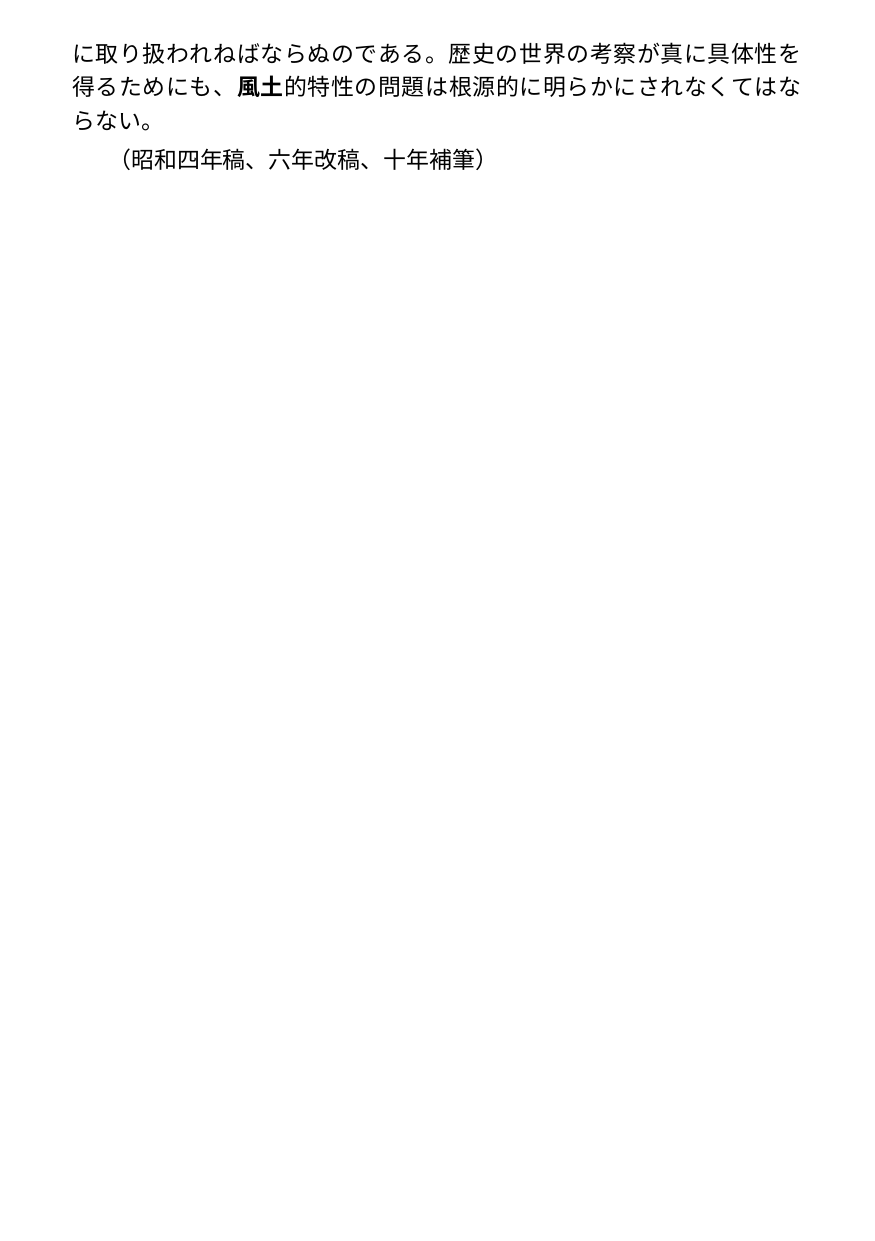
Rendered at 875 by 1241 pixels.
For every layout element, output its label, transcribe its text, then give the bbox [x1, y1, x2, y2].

text に取り扱われねばならぬのである。歴史の世界の考察が真に具体性を得るためにも、風土的特性の問題は根源的に明らかにされなくてはならない。 [72, 36, 802, 136]
text （昭和四年稿、六年改稿、十年補筆） [72, 142, 802, 175]
